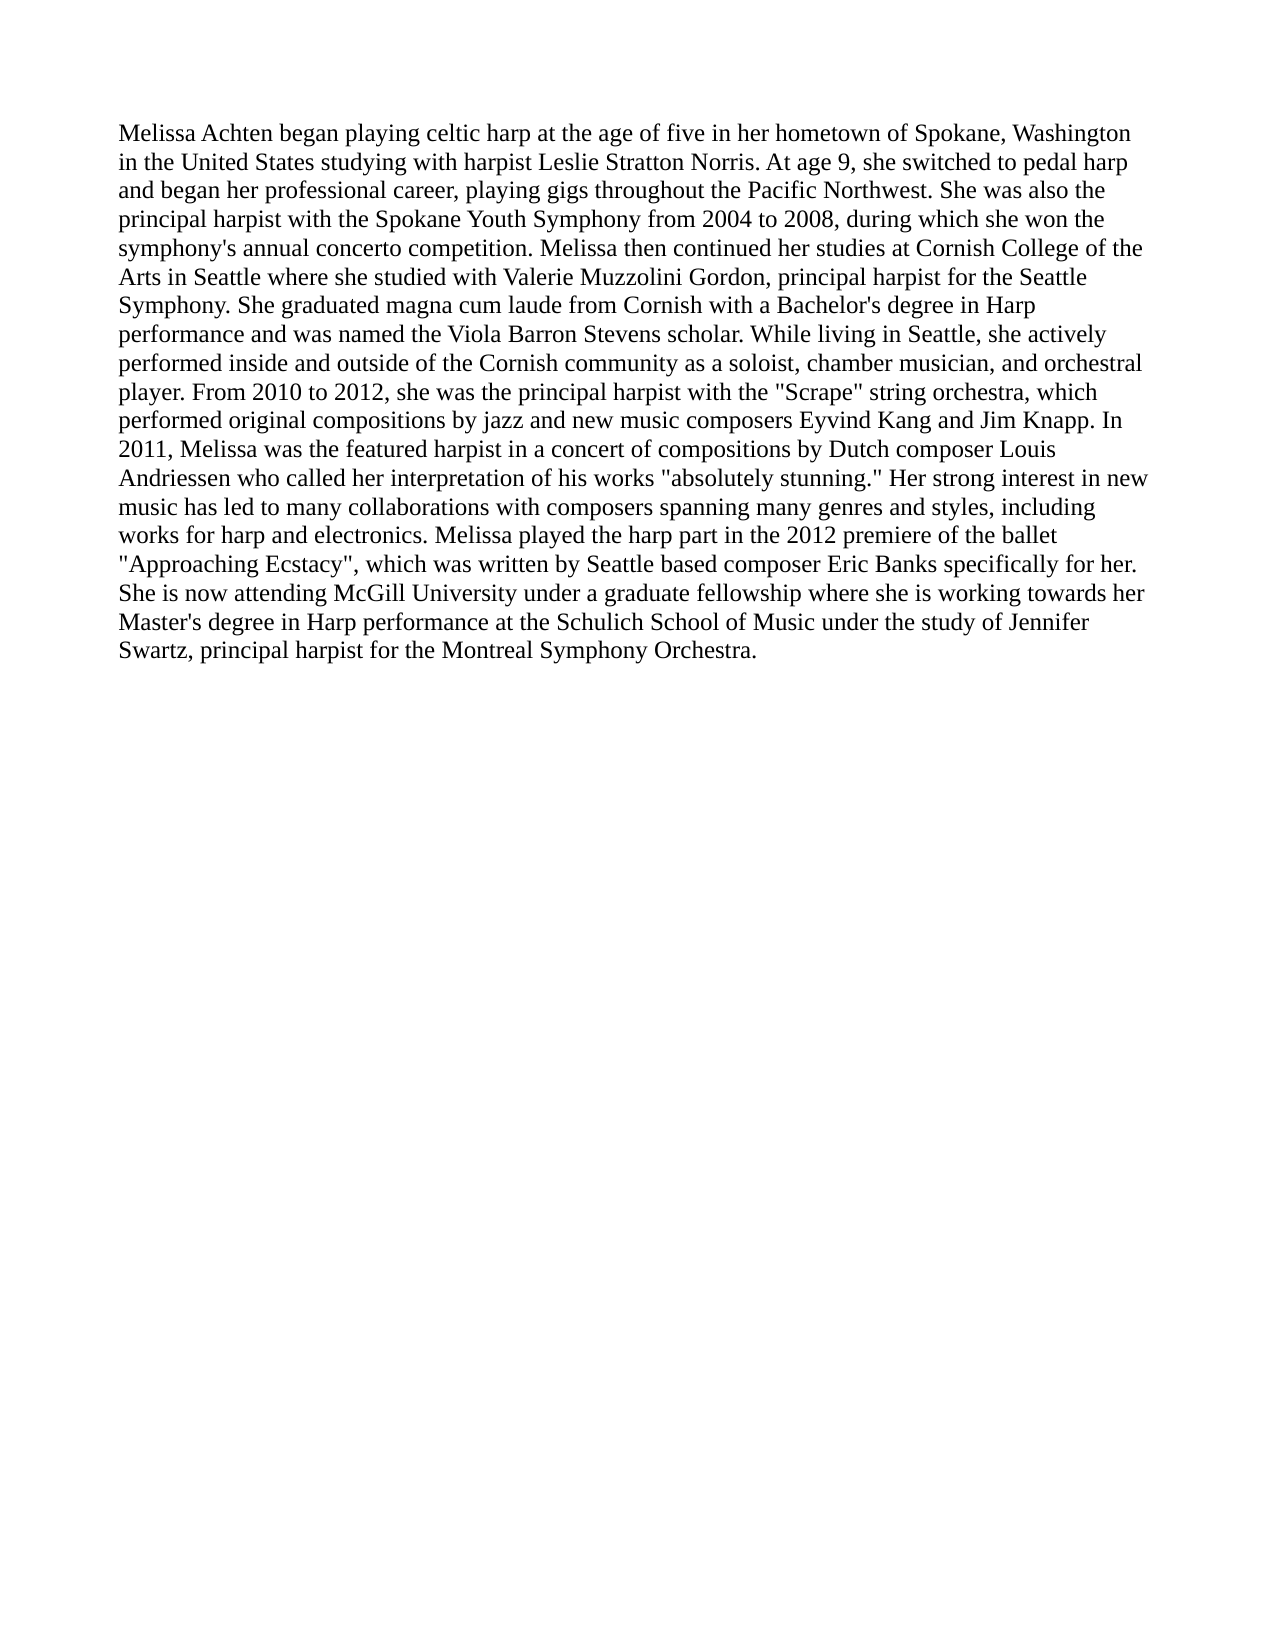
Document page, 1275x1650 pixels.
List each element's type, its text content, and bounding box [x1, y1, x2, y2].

text Melissa Achten began playing celtic harp at the age of five in her hometown of Spokane, Washington in the United States studying with harpist Leslie Stratton Norris. At age 9, she switched to pedal harp and began her professional career, playing gigs throughout the Pacific Northwest. She was also the principal harpist with the Spokane Youth Symphony from 2004 to 2008, during which she won the symphony's annual concerto competition. Melissa then continued her studies at Cornish College of the Arts in Seattle where she studied with Valerie Muzzolini Gordon, principal harpist for the Seattle Symphony. She graduated magna cum laude from Cornish with a Bachelor's degree in Harp performance and was named the Viola Barron Stevens scholar. While living in Seattle, she actively performed inside and outside of the Cornish community as a soloist, chamber musician, and orchestral player. From 2010 to 2012, she was the principal harpist with the "Scrape" string orchestra, which performed original compositions by jazz and new music composers Eyvind Kang and Jim Knapp. In 2011, Melissa was the featured harpist in a concert of compositions by Dutch composer Louis Andriessen who called her interpretation of his works "absolutely stunning." Her strong interest in new music has led to many collaborations with composers spanning many genres and styles, including works for harp and electronics. Melissa played the harp part in the 2012 premiere of the ballet "Approaching Ecstacy", which was written by Seattle based composer Eric Banks specifically for her. She is now attending McGill University under a graduate fellowship where she is working towards her Master's degree in Harp performance at the Schulich School of Music under the study of Jennifer Swartz, principal harpist for the Montreal Symphony Orchestra. [118, 118, 1157, 664]
